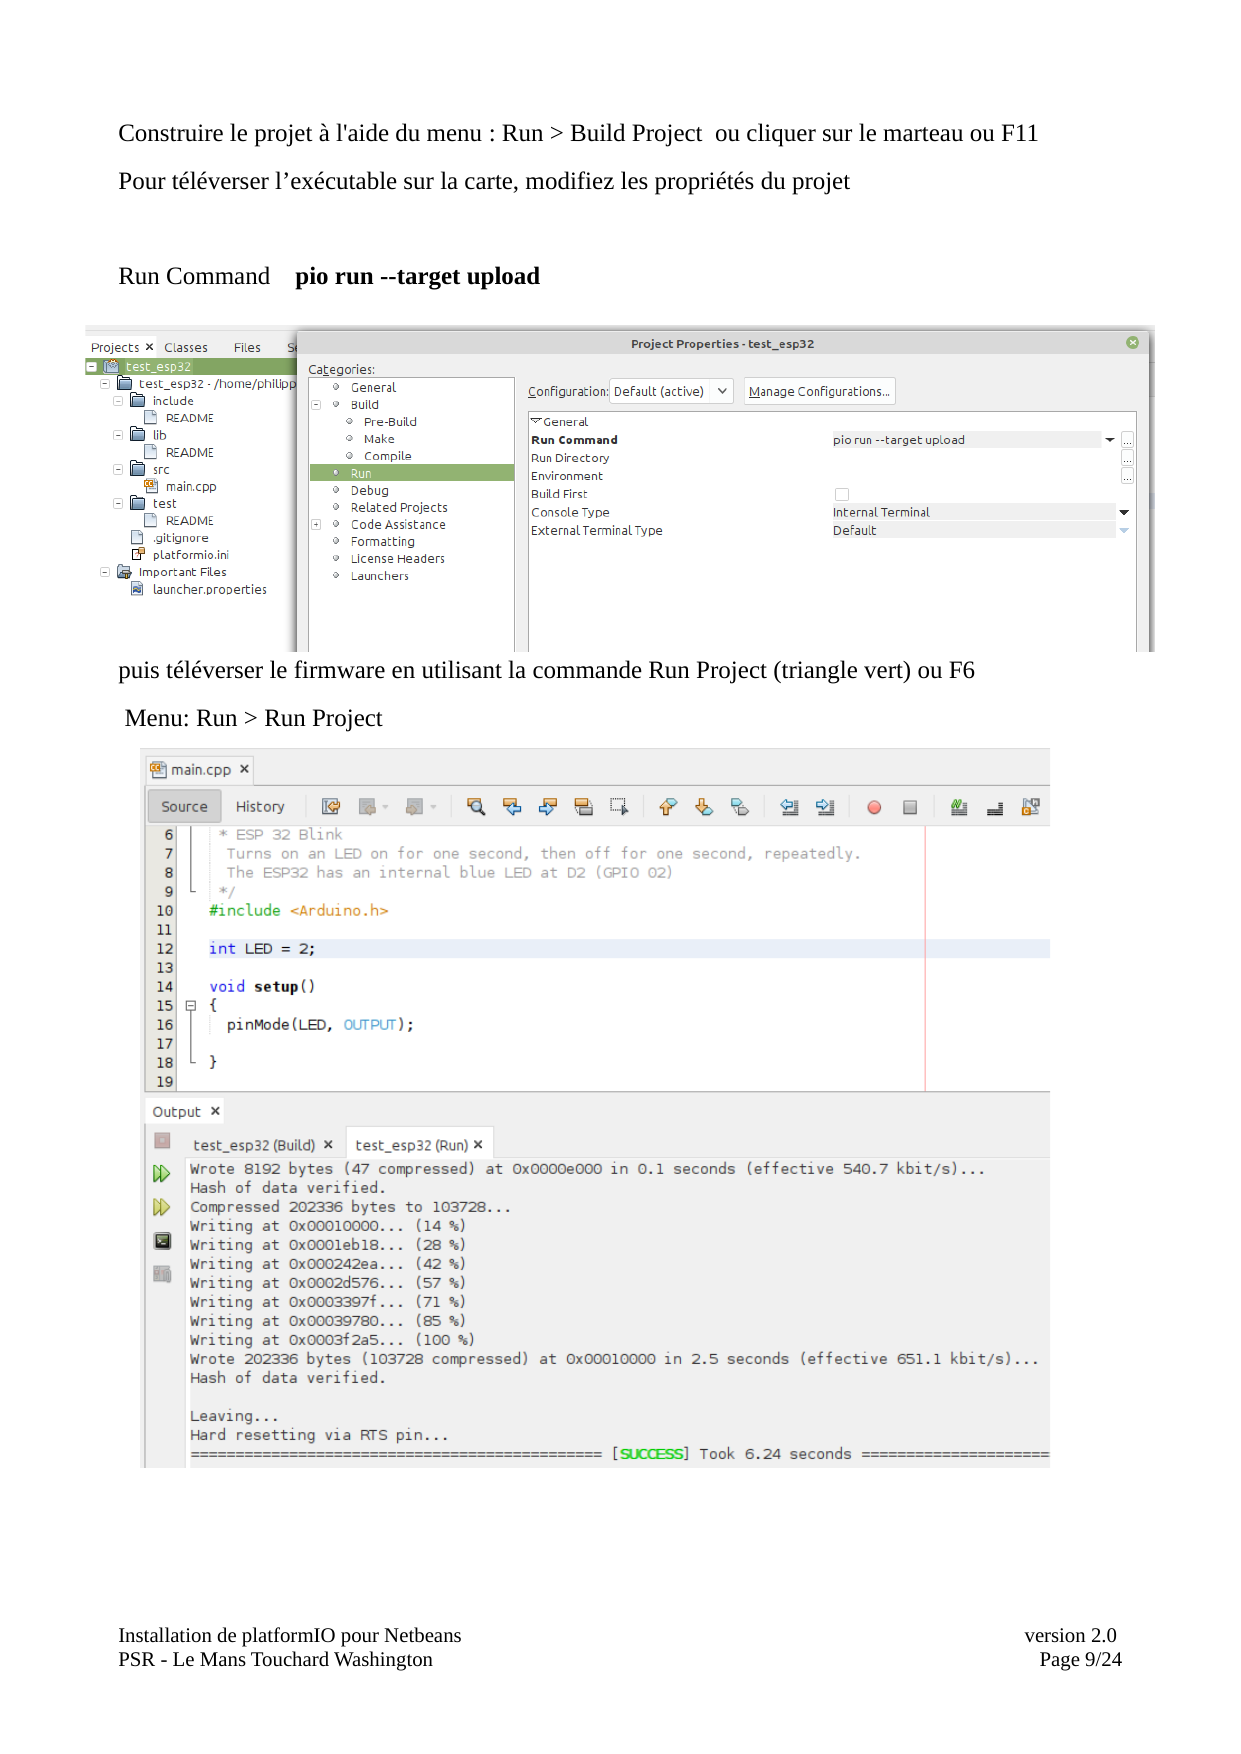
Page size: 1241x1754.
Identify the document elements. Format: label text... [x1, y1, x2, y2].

text Run Command pio run --target upload [118, 261, 1151, 290]
picture [85, 325, 1155, 652]
text puis téléverser le firmware en utilisant la commande Run Project (triangle vert) ou F6 [118, 652, 1151, 684]
text Menu: Run > Run Project [118, 703, 1151, 732]
picture [140, 748, 1051, 1468]
text Pour téléverser l’exécutable sur la carte, modifiez les propriétés du projet [118, 166, 1151, 194]
text Construire le projet à l'aide du menu : Run > Build Project ou cliquer sur le marteau ou F11 [118, 118, 1151, 147]
text [118, 308, 1151, 325]
